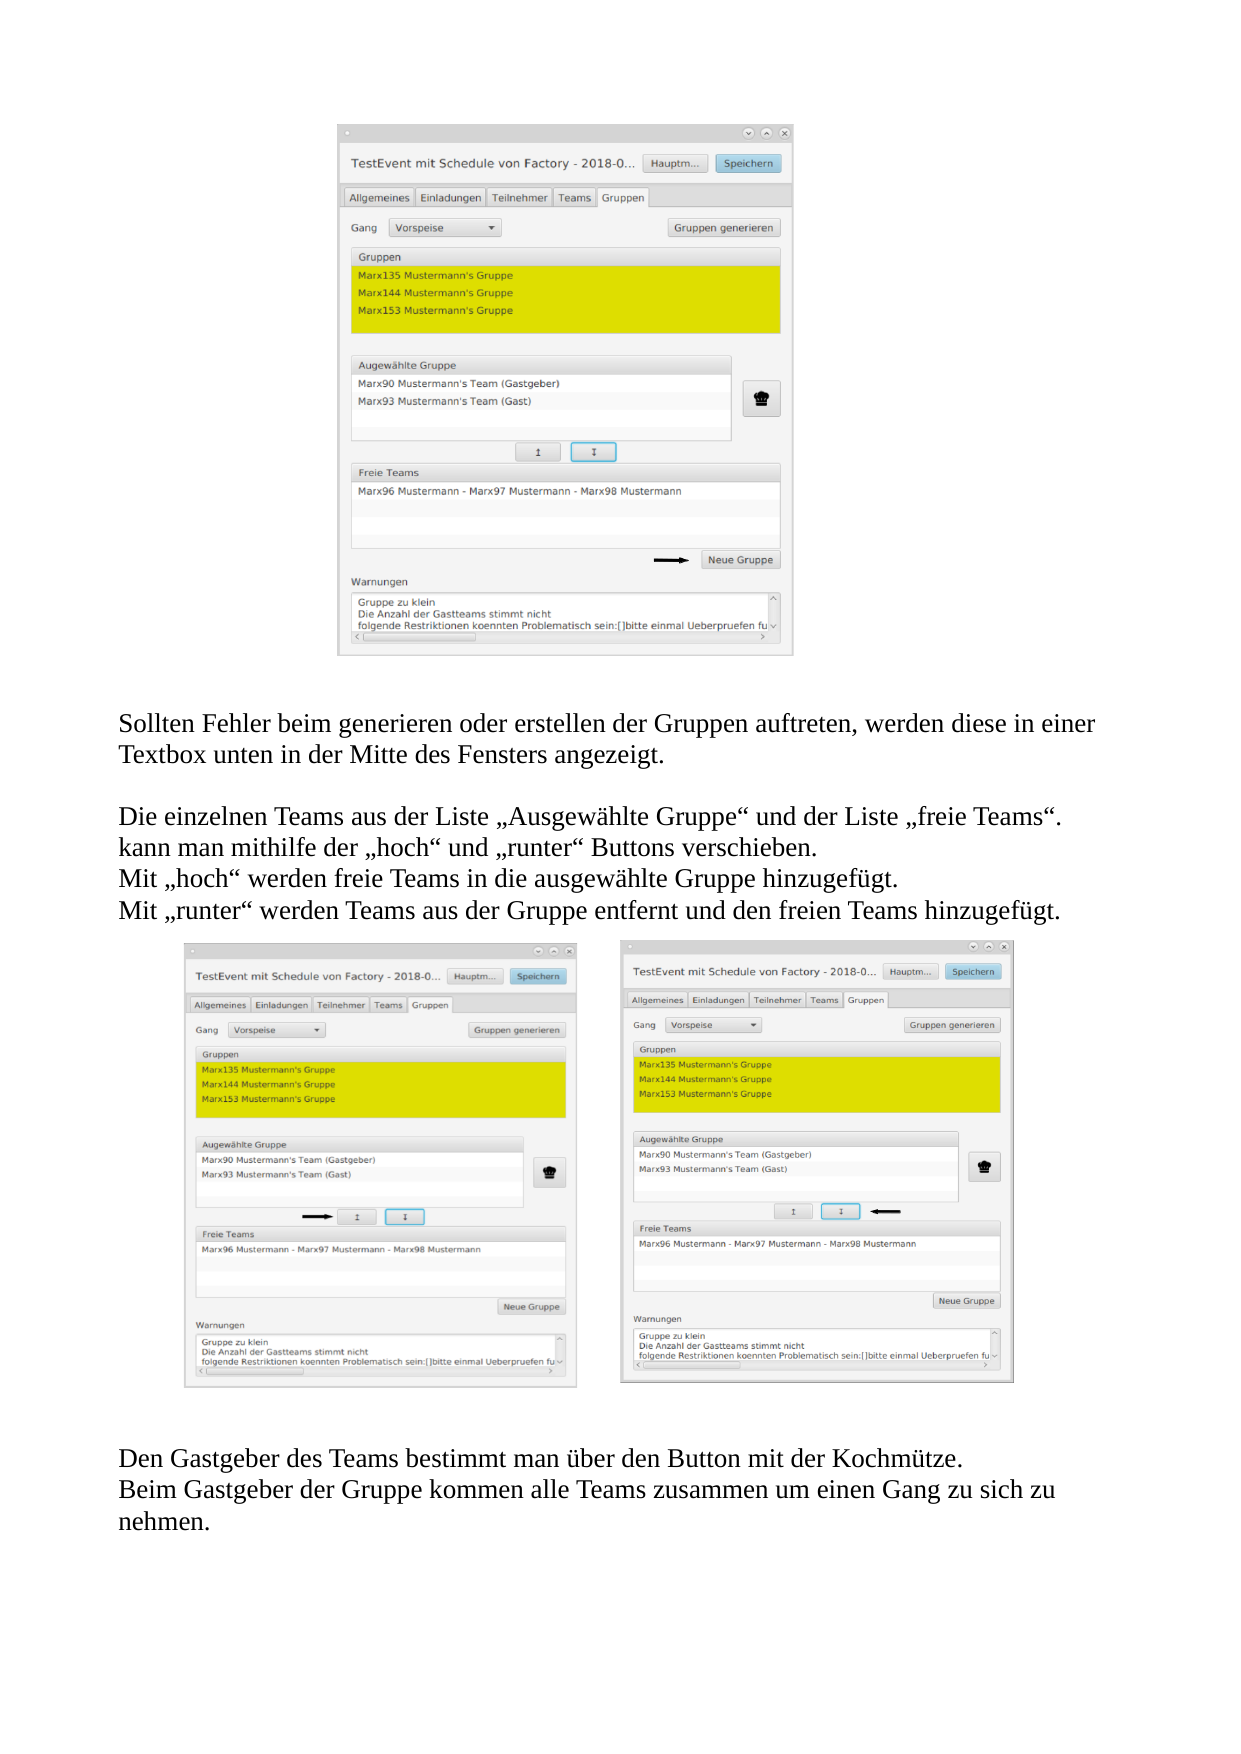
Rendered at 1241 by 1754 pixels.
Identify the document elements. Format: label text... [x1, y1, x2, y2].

picture [183, 943, 578, 1388]
text Mit „runter“ werden Teams aus der Gruppe entfernt und den freien Teams hinzugefügt. [118, 894, 1122, 925]
picture [337, 124, 794, 656]
text Die einzelnen Teams aus der Liste „Ausgewählte Gruppe“ und der Liste „freie Teams“. kann man mithilfe der „hoch“ und „runter“ Buttons verschieben. [118, 800, 1122, 863]
text Beim Gastgeber der Gruppe kommen alle Teams zusammen um einen Gang zu sich zu nehmen. [118, 1473, 1122, 1536]
text Den Gastgeber des Teams bestimmt man über den Button mit der Kochmütze. [118, 1442, 1122, 1473]
text Sollten Fehler beim generieren oder erstellen der Gruppen auftreten, werden diese in einer Textbox unten in der Mitte des Fensters angezeigt. [118, 707, 1122, 769]
text Mit „hoch“ werden freie Teams in die ausgewählte Gruppe hinzugefügt. [118, 863, 1122, 894]
picture [620, 940, 1014, 1383]
